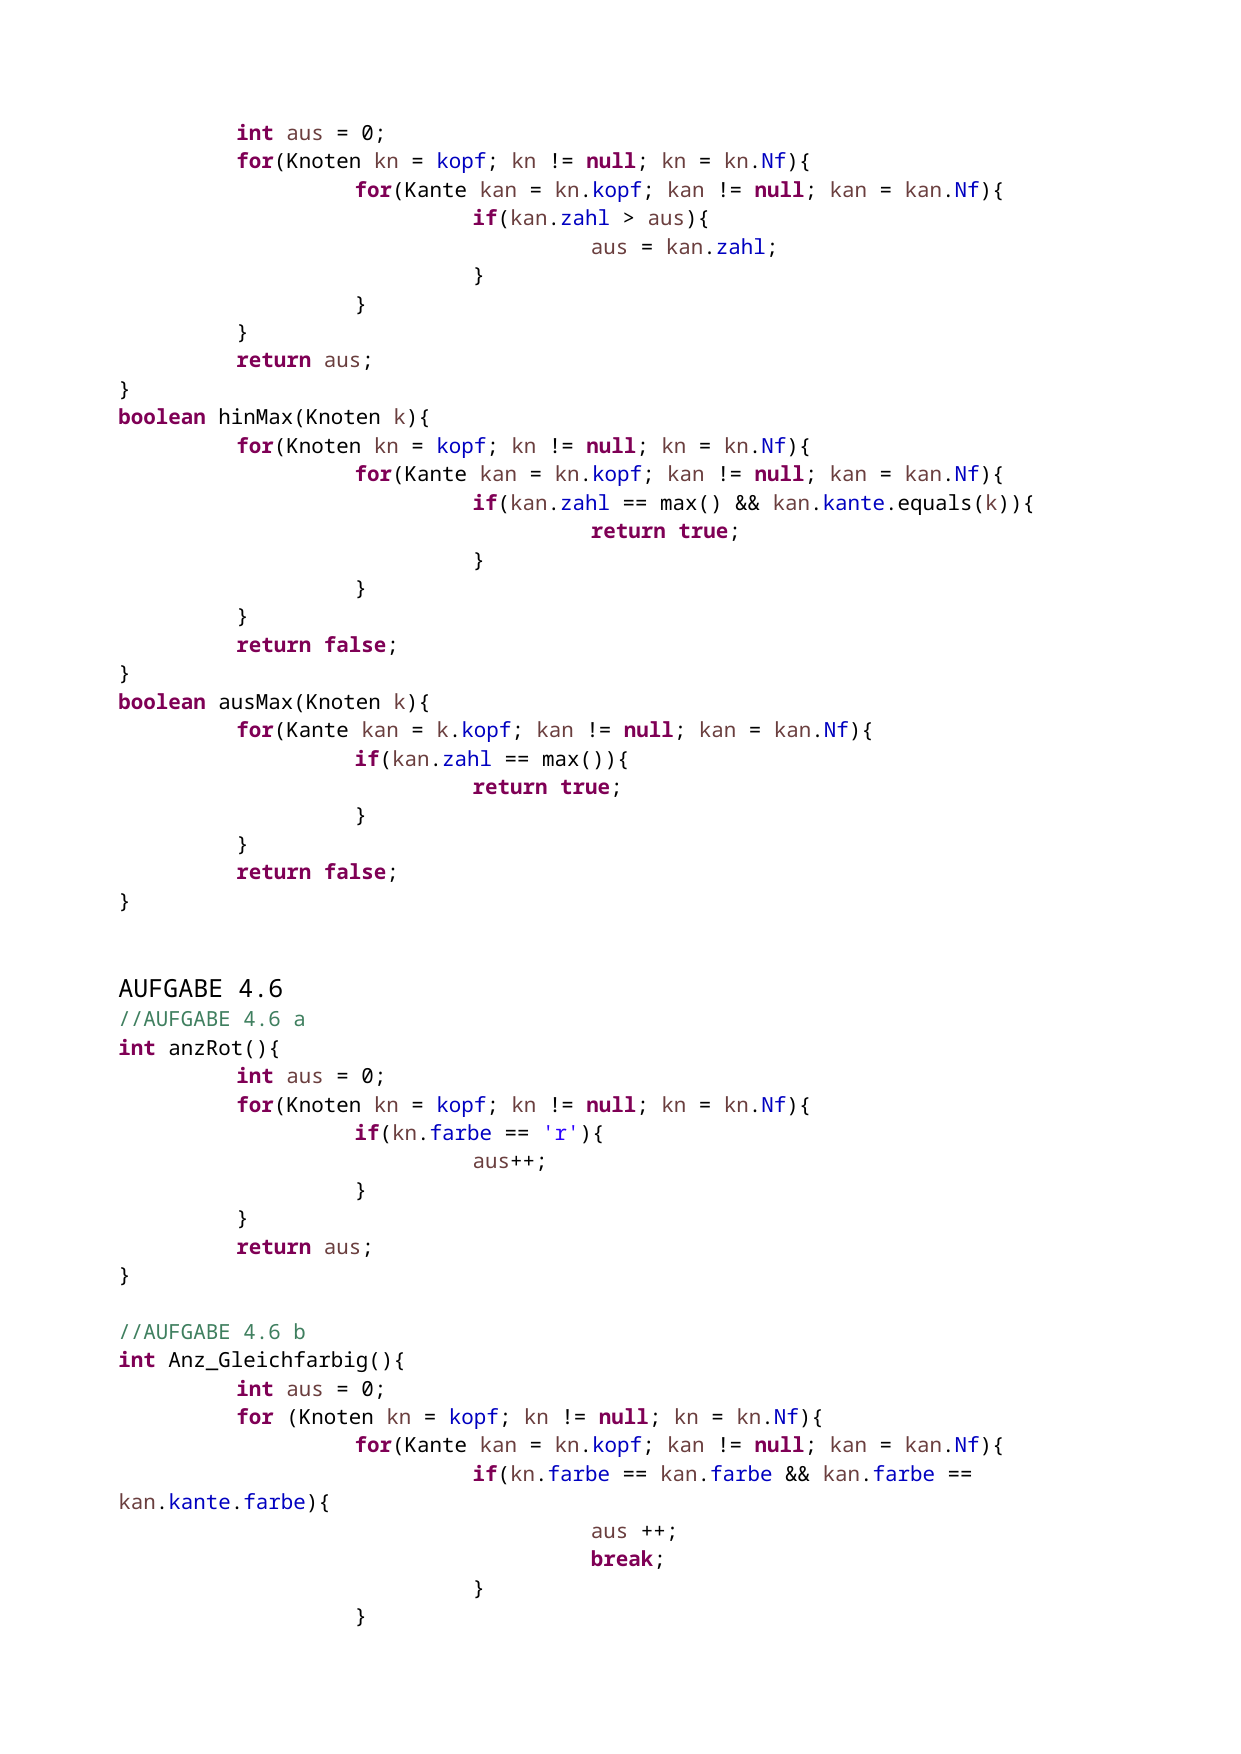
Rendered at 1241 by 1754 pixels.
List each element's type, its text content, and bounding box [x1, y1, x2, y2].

text AUFGABE 4.6 [118, 970, 1122, 1004]
text break; [118, 1544, 1122, 1573]
text for(Kante kan = kn.kopf; kan != null; kan = kan.Nf){ [118, 175, 1122, 203]
text return false; [118, 630, 1122, 658]
text } [118, 829, 1122, 857]
text } [118, 289, 1122, 317]
text } [118, 1260, 1122, 1289]
text if(kan.zahl == max() && kan.kante.equals(k)){ [118, 488, 1122, 516]
text if(kn.farbe == 'r'){ [118, 1118, 1122, 1147]
text } [118, 545, 1122, 573]
text for(Kante kan = kn.kopf; kan != null; kan = kan.Nf){ [118, 1431, 1122, 1459]
text return false; [118, 857, 1122, 886]
text int Anz_Gleichfarbig(){ [118, 1345, 1122, 1374]
text aus = kan.zahl; [118, 232, 1122, 260]
text int aus = 0; [118, 118, 1122, 147]
text return true; [118, 772, 1122, 801]
text } [118, 1175, 1122, 1203]
text aus++; [118, 1147, 1122, 1175]
text for (Knoten kn = kopf; kn != null; kn = kn.Nf){ [118, 1402, 1122, 1431]
text } [118, 317, 1122, 346]
text //AUFGABE 4.6 a [118, 1004, 1122, 1033]
text } [118, 374, 1122, 402]
text if(kn.farbe == kan.farbe && kan.farbe == kan.kante.farbe){ [118, 1459, 1122, 1516]
text return aus; [118, 346, 1122, 374]
text boolean hinMax(Knoten k){ [118, 402, 1122, 431]
text for(Kante kan = k.kopf; kan != null; kan = kan.Nf){ [118, 715, 1122, 744]
text } [118, 260, 1122, 289]
text } [118, 801, 1122, 829]
text } [118, 1601, 1122, 1630]
text } [118, 573, 1122, 602]
text return aus; [118, 1232, 1122, 1260]
text } [118, 886, 1122, 914]
text if(kan.zahl > aus){ [118, 203, 1122, 232]
text for(Kante kan = kn.kopf; kan != null; kan = kan.Nf){ [118, 459, 1122, 488]
text for(Knoten kn = kopf; kn != null; kn = kn.Nf){ [118, 1090, 1122, 1118]
text //AUFGABE 4.6 b [118, 1317, 1122, 1345]
text boolean ausMax(Knoten k){ [118, 687, 1122, 715]
text } [118, 1573, 1122, 1601]
text } [118, 658, 1122, 687]
text for(Knoten kn = kopf; kn != null; kn = kn.Nf){ [118, 431, 1122, 459]
text } [118, 602, 1122, 630]
text } [118, 1203, 1122, 1232]
text for(Knoten kn = kopf; kn != null; kn = kn.Nf){ [118, 147, 1122, 175]
text aus ++; [118, 1516, 1122, 1544]
text int anzRot(){ [118, 1033, 1122, 1061]
text int aus = 0; [118, 1061, 1122, 1090]
text return true; [118, 516, 1122, 545]
text if(kan.zahl == max()){ [118, 744, 1122, 772]
text int aus = 0; [118, 1374, 1122, 1402]
